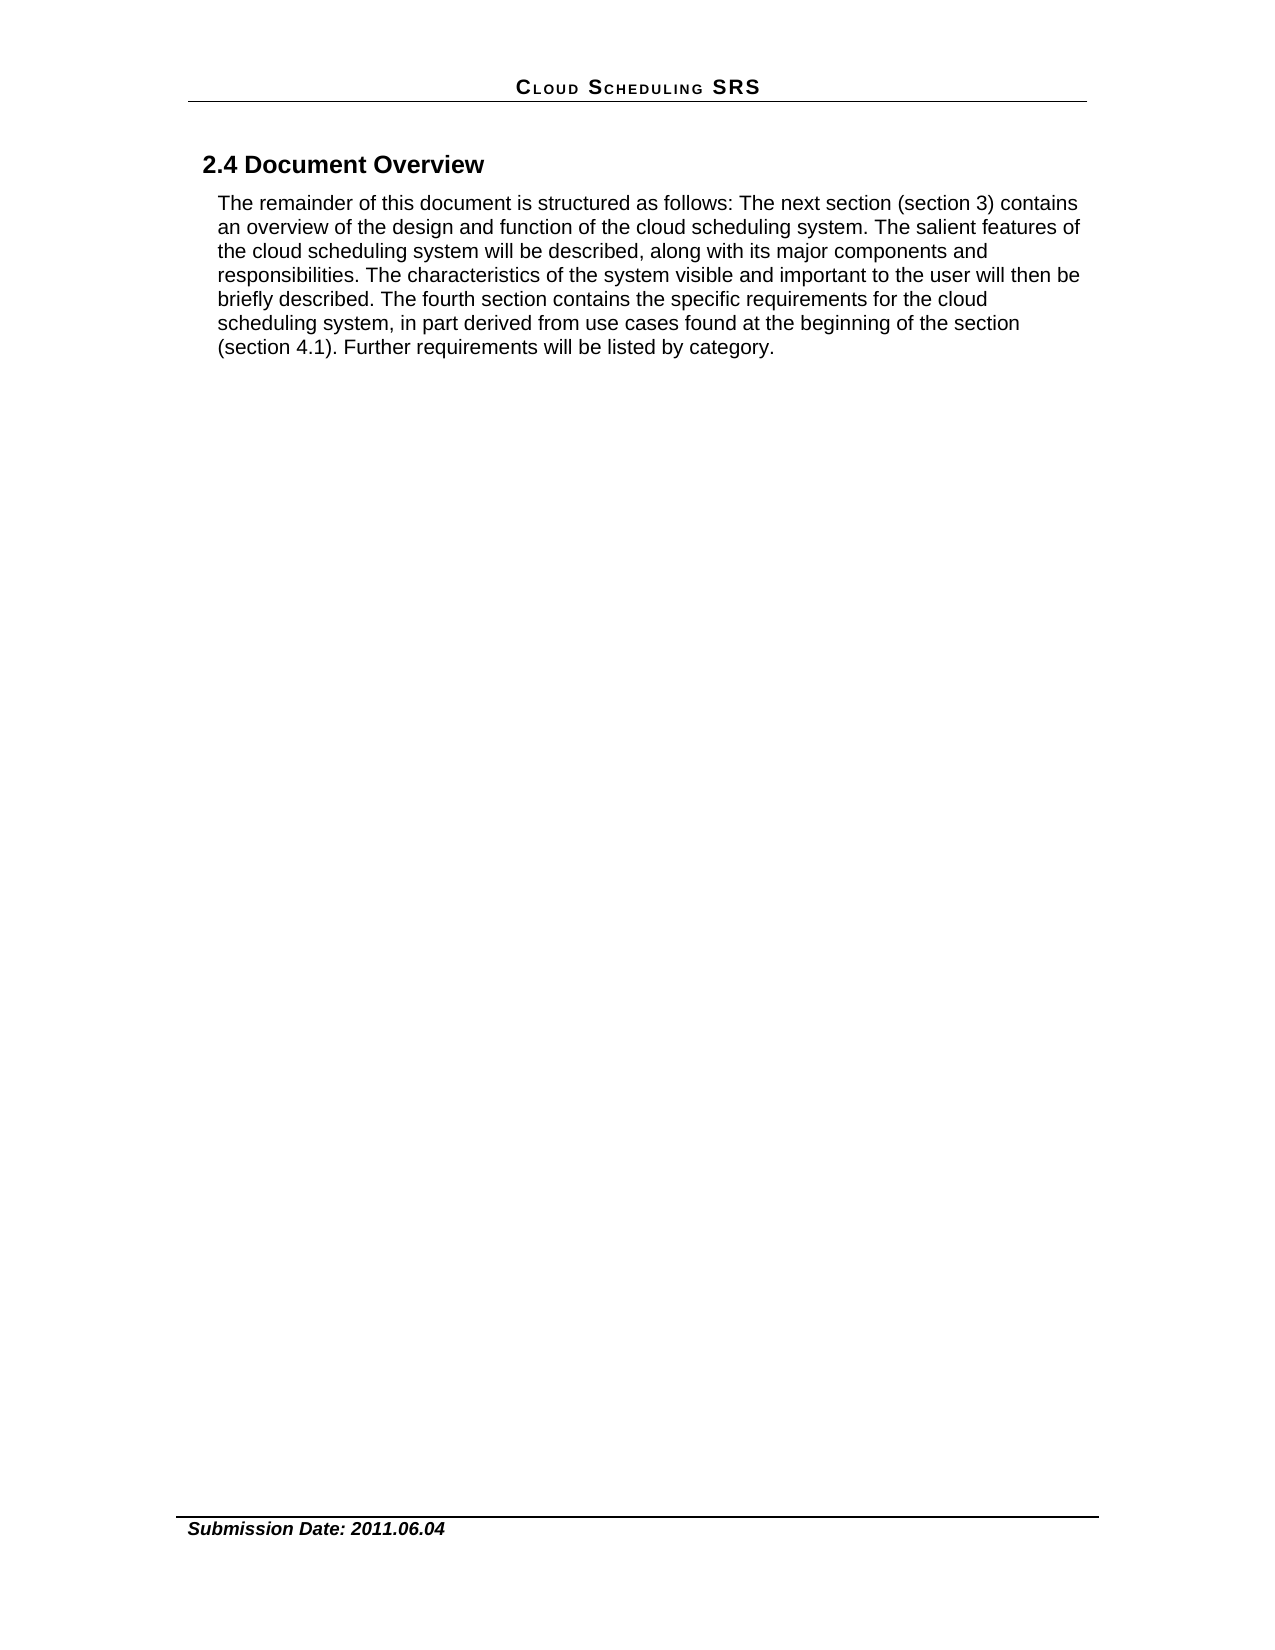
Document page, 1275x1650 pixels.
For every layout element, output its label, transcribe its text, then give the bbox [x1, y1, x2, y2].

text The remainder of this document is structured as follows: The next section (section 3) contains an overview of the design and function of the cloud scheduling system. The salient features of the cloud scheduling system will be described, along with its major components and responsibilities. The characteristics of the system visible and important to the user will then be briefly described. The fourth section contains the specific requirements for the cloud scheduling system, in part derived from use cases found at the beginning of the section (section 4.1). Further requirements will be listed by category. [217, 191, 1087, 359]
subtitle Document Overview [202, 150, 1087, 179]
